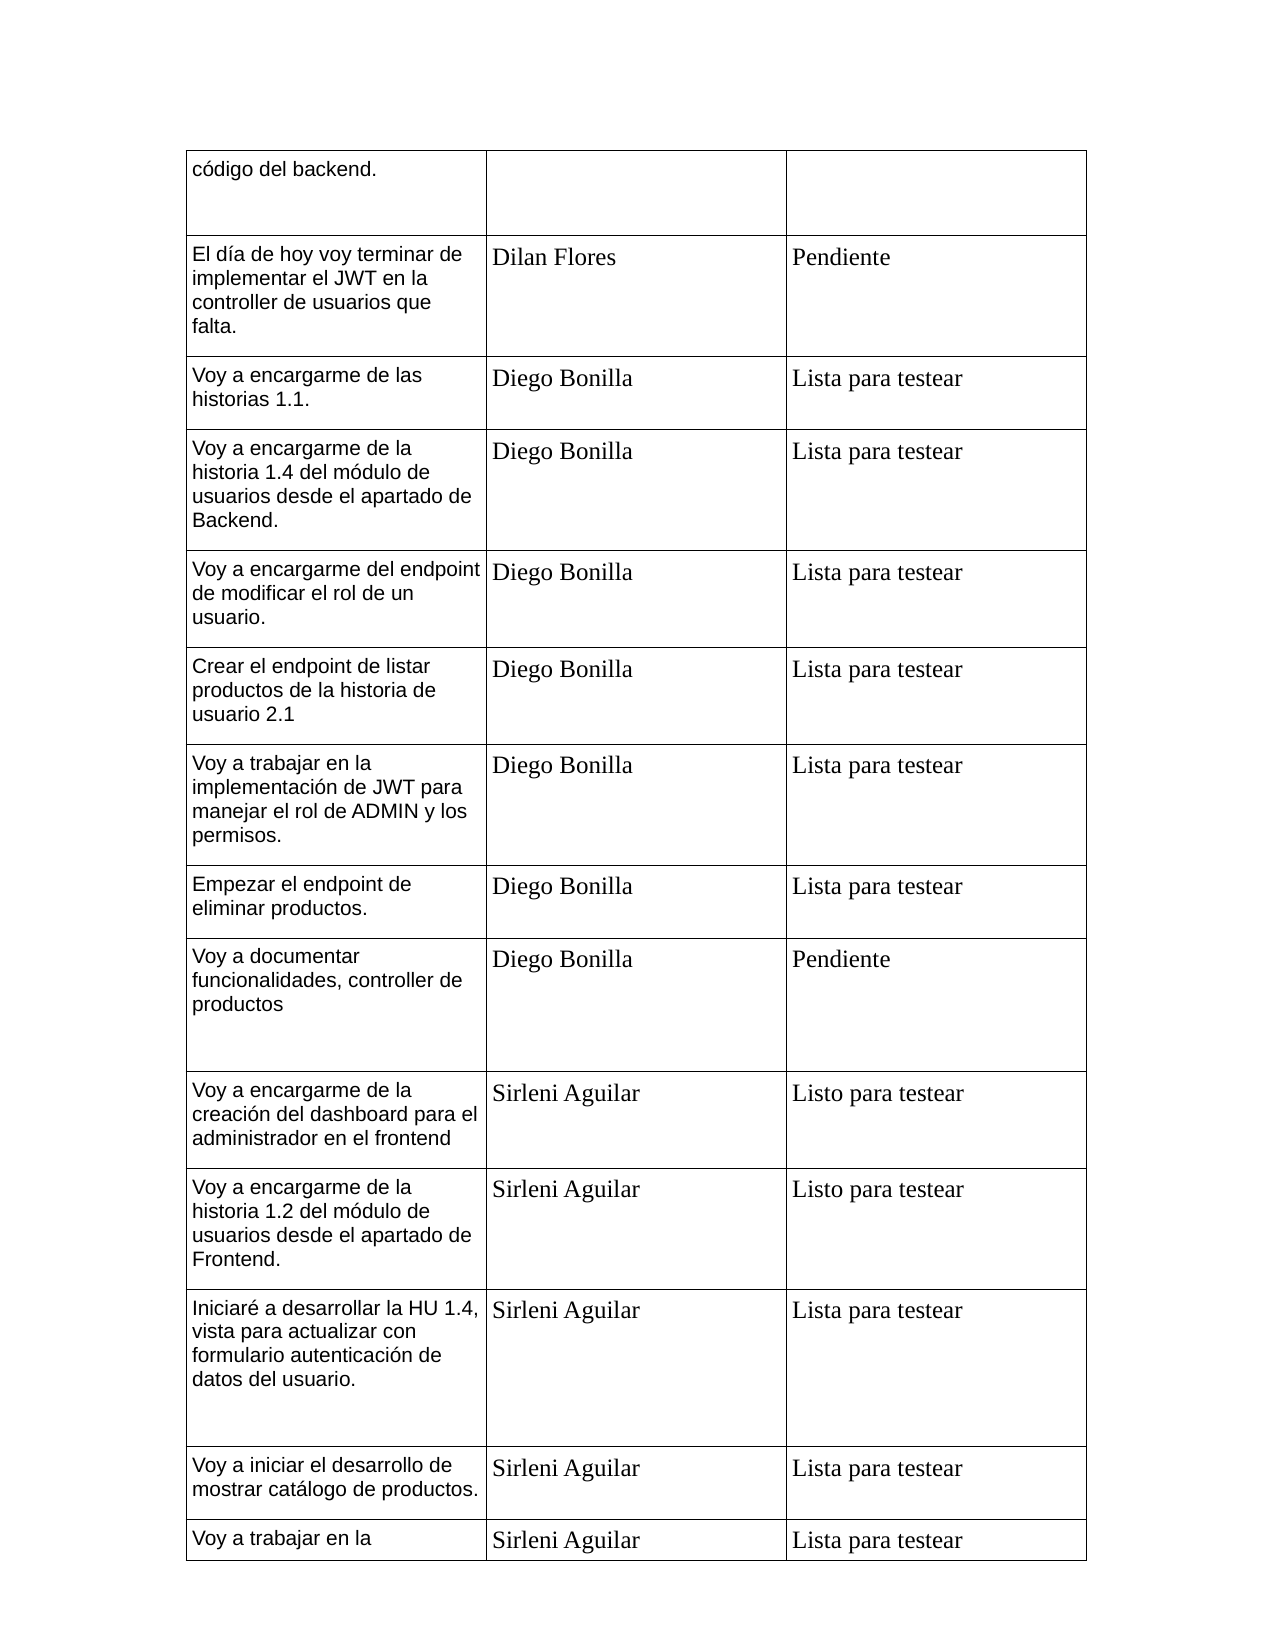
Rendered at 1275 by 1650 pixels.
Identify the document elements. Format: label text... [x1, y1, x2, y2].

table_cell Voy a encargarme de la historia 1.4 del módulo de usuarios desde el apartado de Backend. [187, 430, 486, 550]
table_cell Empezar el endpoint de eliminar productos. [187, 866, 486, 937]
table_cell [487, 151, 786, 235]
table_cell Lista para testear [787, 1520, 1086, 1560]
table_cell Lista para testear [787, 1447, 1086, 1519]
table_cell Lista para testear [787, 866, 1086, 937]
table_cell Diego Bonilla [487, 866, 786, 937]
table_cell Voy a encargarme del endpoint de modificar el rol de un usuario. [187, 551, 486, 647]
table_cell Dilan Flores [487, 236, 786, 356]
table_cell Voy a encargarme de las historias 1.1. [187, 357, 486, 429]
table_cell Diego Bonilla [487, 939, 786, 1071]
table_cell Lista para testear [787, 1290, 1086, 1446]
table_cell Voy a trabajar en la implementación de JWT para manejar el rol de ADMIN y los permisos. [187, 745, 486, 864]
table_cell Listo para testear [787, 1072, 1086, 1168]
table_cell Sirleni Aguilar [487, 1290, 786, 1446]
table_cell Voy a trabajar en la [187, 1520, 486, 1560]
table_cell código del backend. [187, 151, 486, 235]
table_cell Lista para testear [787, 357, 1086, 429]
table_cell [787, 151, 1086, 235]
table_cell Voy a encargarme de la creación del dashboard para el administrador en el frontend [187, 1072, 486, 1168]
table_cell Voy a iniciar el desarrollo de mostrar catálogo de productos. [187, 1447, 486, 1519]
table_cell Voy a encargarme de la historia 1.2 del módulo de usuarios desde el apartado de Frontend. [187, 1169, 486, 1288]
table_cell Lista para testear [787, 430, 1086, 550]
table_cell Sirleni Aguilar [487, 1447, 786, 1519]
table_cell Diego Bonilla [487, 430, 786, 550]
table_cell Lista para testear [787, 648, 1086, 744]
table_cell Iniciaré a desarrollar la HU 1.4, vista para actualizar con formulario autenticación de datos del usuario. [187, 1290, 486, 1446]
table_cell Diego Bonilla [487, 745, 786, 864]
table_cell Sirleni Aguilar [487, 1169, 786, 1288]
table_cell Diego Bonilla [487, 551, 786, 647]
table_cell Listo para testear [787, 1169, 1086, 1288]
table_cell Lista para testear [787, 551, 1086, 647]
table_cell Sirleni Aguilar [487, 1520, 786, 1560]
table_cell Crear el endpoint de listar productos de la historia de usuario 2.1 [187, 648, 486, 744]
table_cell Pendiente [787, 939, 1086, 1071]
table_cell Diego Bonilla [487, 648, 786, 744]
table_cell El día de hoy voy terminar de implementar el JWT en la controller de usuarios que falta. [187, 236, 486, 356]
table_cell Lista para testear [787, 745, 1086, 864]
table_cell Sirleni Aguilar [487, 1072, 786, 1168]
table_cell Diego Bonilla [487, 357, 786, 429]
table_cell Pendiente [787, 236, 1086, 356]
table_cell Voy a documentar funcionalidades, controller de productos [187, 939, 486, 1071]
